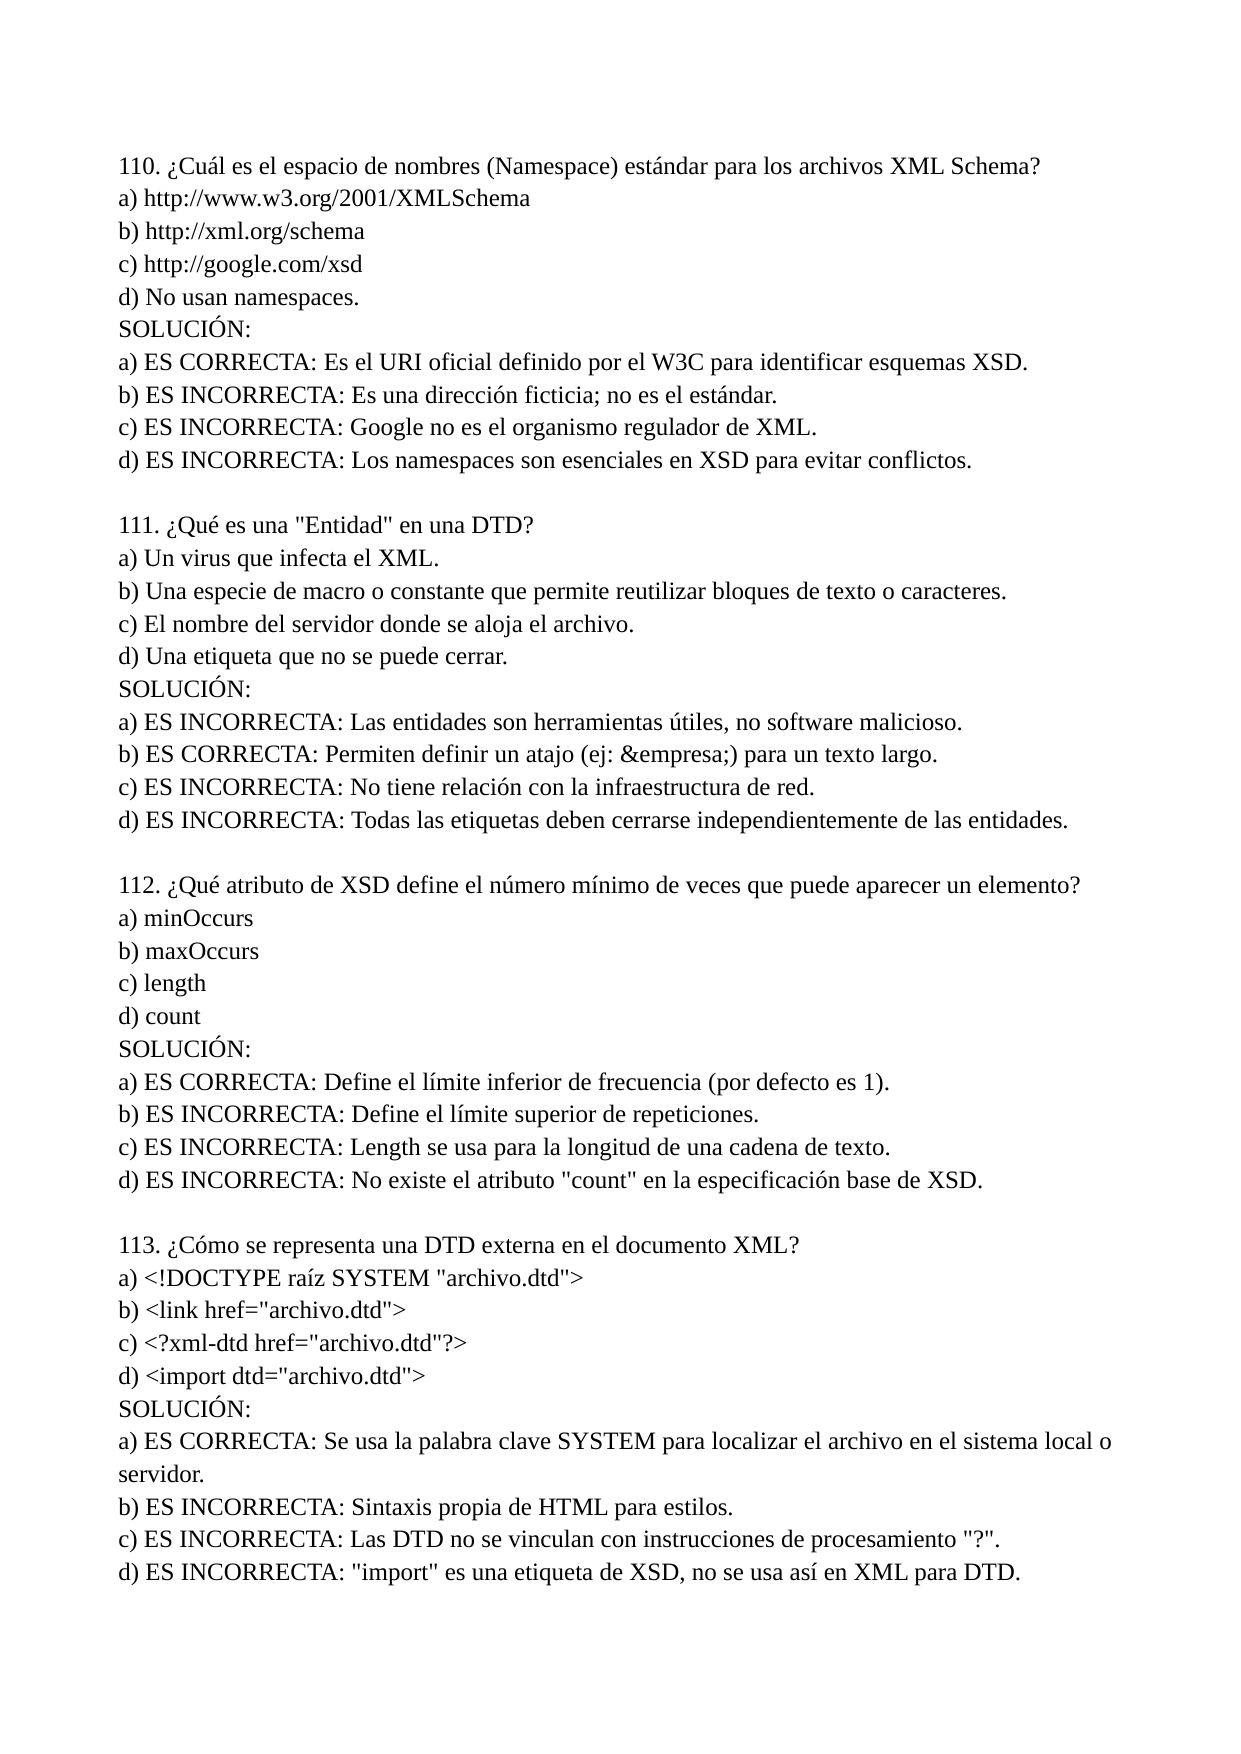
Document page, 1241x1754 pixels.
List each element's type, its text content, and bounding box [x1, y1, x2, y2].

text a) http://www.w3.org/2001/XMLSchema [118, 183, 1122, 212]
text c) ES INCORRECTA: Las DTD no se vinculan con instrucciones de procesamiento "?". [118, 1524, 1122, 1553]
text d) ES INCORRECTA: Todas las etiquetas deben cerrarse independientemente de las entidades. [118, 805, 1122, 834]
text c) ES INCORRECTA: No tiene relación con la infraestructura de red. [118, 772, 1122, 801]
text SOLUCIÓN: [118, 674, 1122, 703]
text d) No usan namespaces. [118, 282, 1122, 310]
text 113. ¿Cómo se representa una DTD externa en el documento XML? [118, 1230, 1122, 1259]
text a) minOccurs [118, 903, 1122, 932]
text 112. ¿Qué atributo de XSD define el número mínimo de veces que puede aparecer un elemento? [118, 870, 1122, 899]
text a) ES CORRECTA: Se usa la palabra clave SYSTEM para localizar el archivo en el sistema local o servidor. [118, 1426, 1122, 1488]
text b) ES INCORRECTA: Es una dirección ficticia; no es el estándar. [118, 380, 1122, 408]
text c) http://google.com/xsd [118, 249, 1122, 278]
text b) http://xml.org/schema [118, 216, 1122, 245]
text b) Una especie de macro o constante que permite reutilizar bloques de texto o caracteres. [118, 576, 1122, 605]
text a) ES INCORRECTA: Las entidades son herramientas útiles, no software malicioso. [118, 707, 1122, 736]
text d) <import dtd="archivo.dtd"> [118, 1361, 1122, 1390]
text SOLUCIÓN: [118, 1034, 1122, 1063]
text c) length [118, 968, 1122, 997]
text a) ES CORRECTA: Es el URI oficial definido por el W3C para identificar esquemas XSD. [118, 347, 1122, 376]
text SOLUCIÓN: [118, 1394, 1122, 1422]
text a) ES CORRECTA: Define el límite inferior de frecuencia (por defecto es 1). [118, 1067, 1122, 1095]
text 110. ¿Cuál es el espacio de nombres (Namespace) estándar para los archivos XML Schema? [118, 151, 1122, 179]
text 111. ¿Qué es una "Entidad" en una DTD? [118, 511, 1122, 539]
text b) ES INCORRECTA: Sintaxis propia de HTML para estilos. [118, 1492, 1122, 1521]
text b) <link href="archivo.dtd"> [118, 1296, 1122, 1324]
text b) maxOccurs [118, 936, 1122, 964]
text a) Un virus que infecta el XML. [118, 543, 1122, 572]
text c) ES INCORRECTA: Google no es el organismo regulador de XML. [118, 412, 1122, 441]
text d) ES INCORRECTA: No existe el atributo "count" en la especificación base de XSD. [118, 1165, 1122, 1193]
text a) <!DOCTYPE raíz SYSTEM "archivo.dtd"> [118, 1263, 1122, 1292]
text c) <?xml-dtd href="archivo.dtd"?> [118, 1328, 1122, 1357]
text d) ES INCORRECTA: Los namespaces son esenciales en XSD para evitar conflictos. [118, 445, 1122, 474]
text d) Una etiqueta que no se puede cerrar. [118, 641, 1122, 670]
text b) ES INCORRECTA: Define el límite superior de repeticiones. [118, 1099, 1122, 1128]
text d) ES INCORRECTA: "import" es una etiqueta de XSD, no se usa así en XML para DTD. [118, 1557, 1122, 1586]
text d) count [118, 1001, 1122, 1030]
text SOLUCIÓN: [118, 314, 1122, 343]
text b) ES CORRECTA: Permiten definir un atajo (ej: &empresa;) para un texto largo. [118, 739, 1122, 768]
text c) ES INCORRECTA: Length se usa para la longitud de una cadena de texto. [118, 1132, 1122, 1161]
text c) El nombre del servidor donde se aloja el archivo. [118, 609, 1122, 637]
